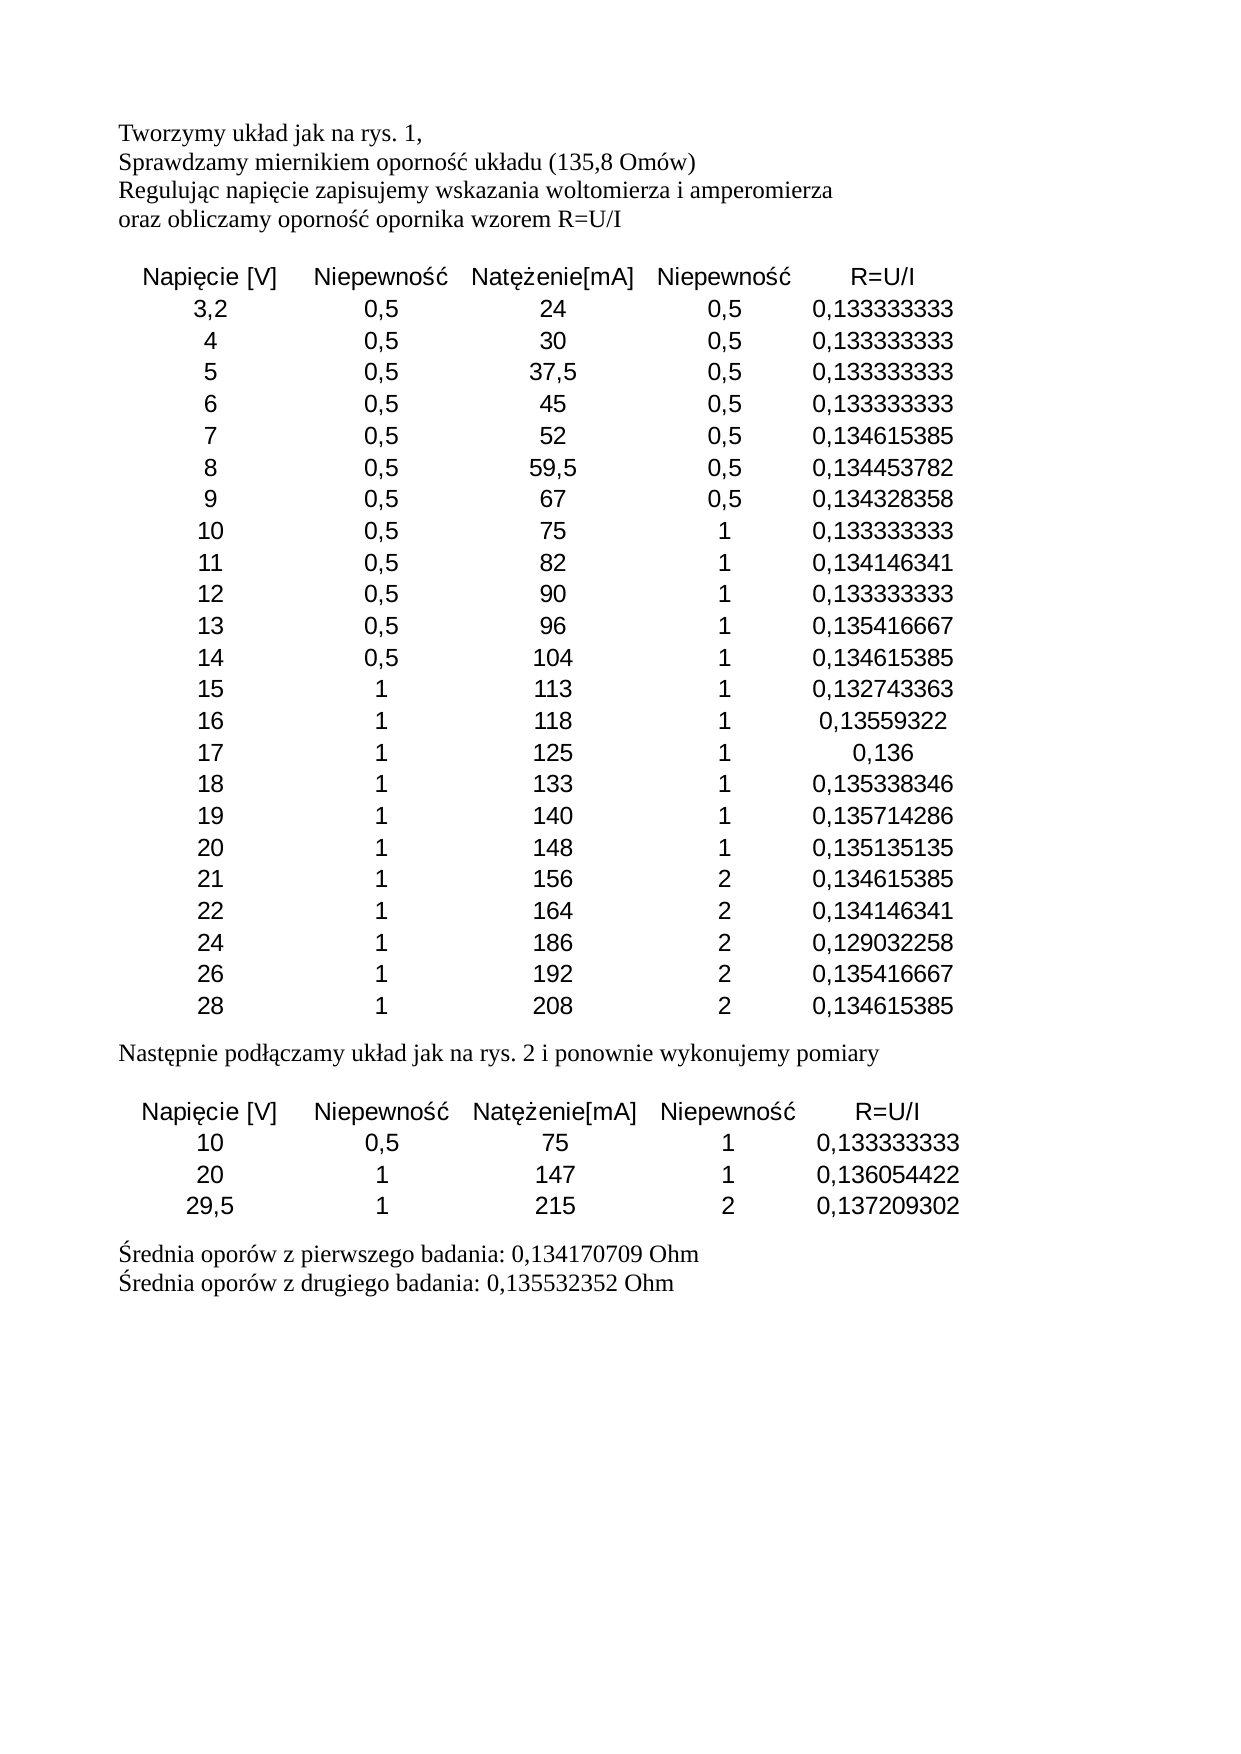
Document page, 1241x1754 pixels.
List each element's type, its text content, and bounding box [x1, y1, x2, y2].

text oraz obliczamy oporność opornika wzorem R=U/I [118, 204, 1122, 233]
text Następnie podłączamy układ jak na rys. 2 i ponownie wykonujemy pomiary [118, 1038, 1122, 1067]
text Średnia oporów z drugiego badania: 0,135532352 Ohm [118, 1268, 1122, 1297]
text Sprawdzamy miernikiem oporność układu (135,8 Omów) [118, 147, 1122, 176]
text Tworzymy układ jak na rys. 1, [118, 118, 1122, 147]
text Średnia oporów z pierwszego badania: 0,134170709 Ohm [118, 1239, 1122, 1268]
text Regulując napięcie zapisujemy wskazania woltomierza i amperomierza [118, 176, 1122, 204]
